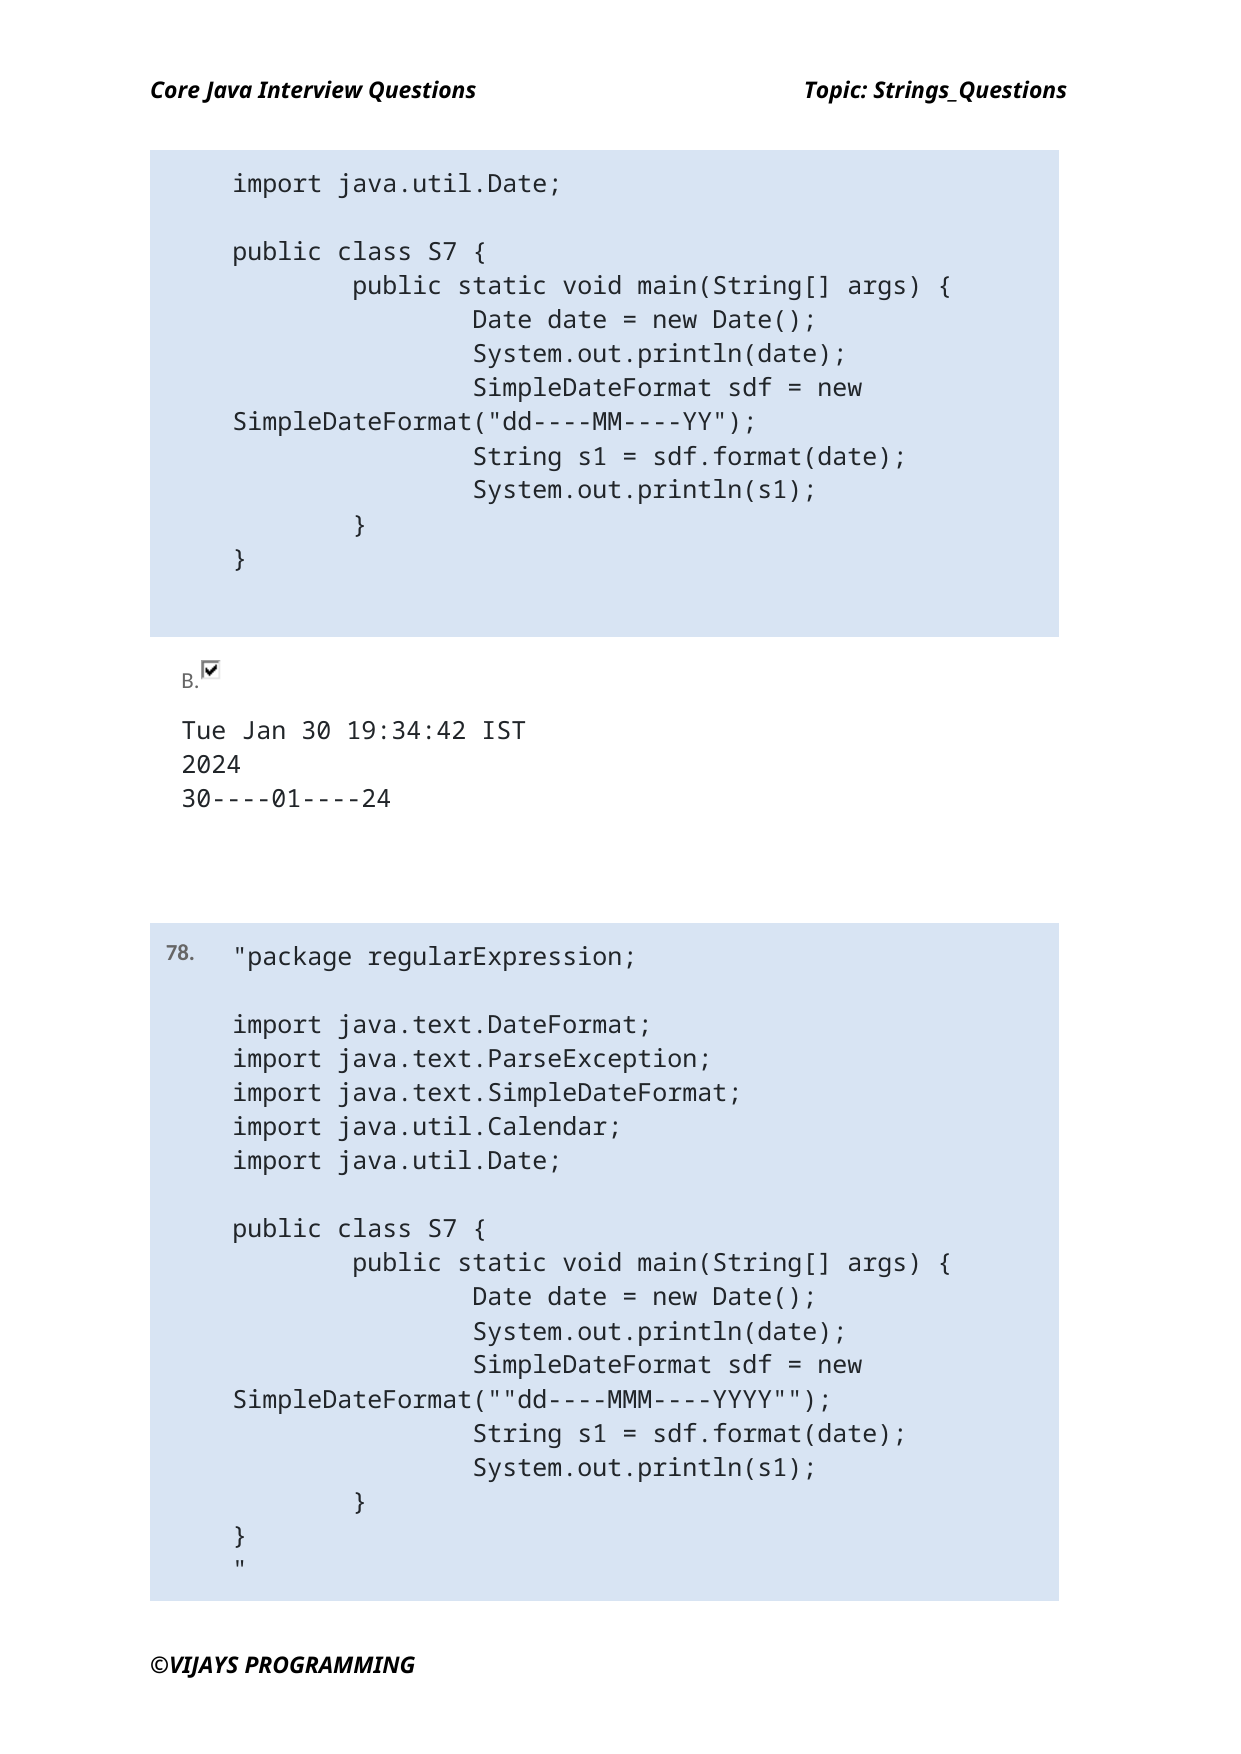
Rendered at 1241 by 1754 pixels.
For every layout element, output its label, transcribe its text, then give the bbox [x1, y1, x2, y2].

table_cell [1059, 923, 1090, 1601]
table_header [150, 150, 216, 637]
table_header B. Tue Jan 30 19:34:42 IST 2024 30----01----24 [181, 653, 566, 849]
table_header [181, 849, 442, 907]
table_header import java.util.Date; public class S7 { public static void main(String[] args) { Date date = new Date(); System.out.println(date); SimpleDateFormat sdf = new SimpleDateFormat("dd----MM----YY"); String s1 = sdf.format(date); System.out.println(s1); } } [216, 150, 1059, 637]
table_cell 78. [150, 923, 216, 1601]
table_header [1059, 150, 1090, 637]
table_cell [150, 637, 1090, 923]
table_cell "package regularExpression; import java.text.DateFormat; import java.text.ParseException; import java.text.SimpleDateFormat; import java.util.Calendar; import java.util.Date; public class S7 { public static void main(String[] args) { Date date = new Date(); System.out.println(date); SimpleDateFormat sdf = new SimpleDateFormat(""dd----MMM----YYYY""); String s1 = sdf.format(date); System.out.println(s1); } } " [216, 923, 1059, 1601]
